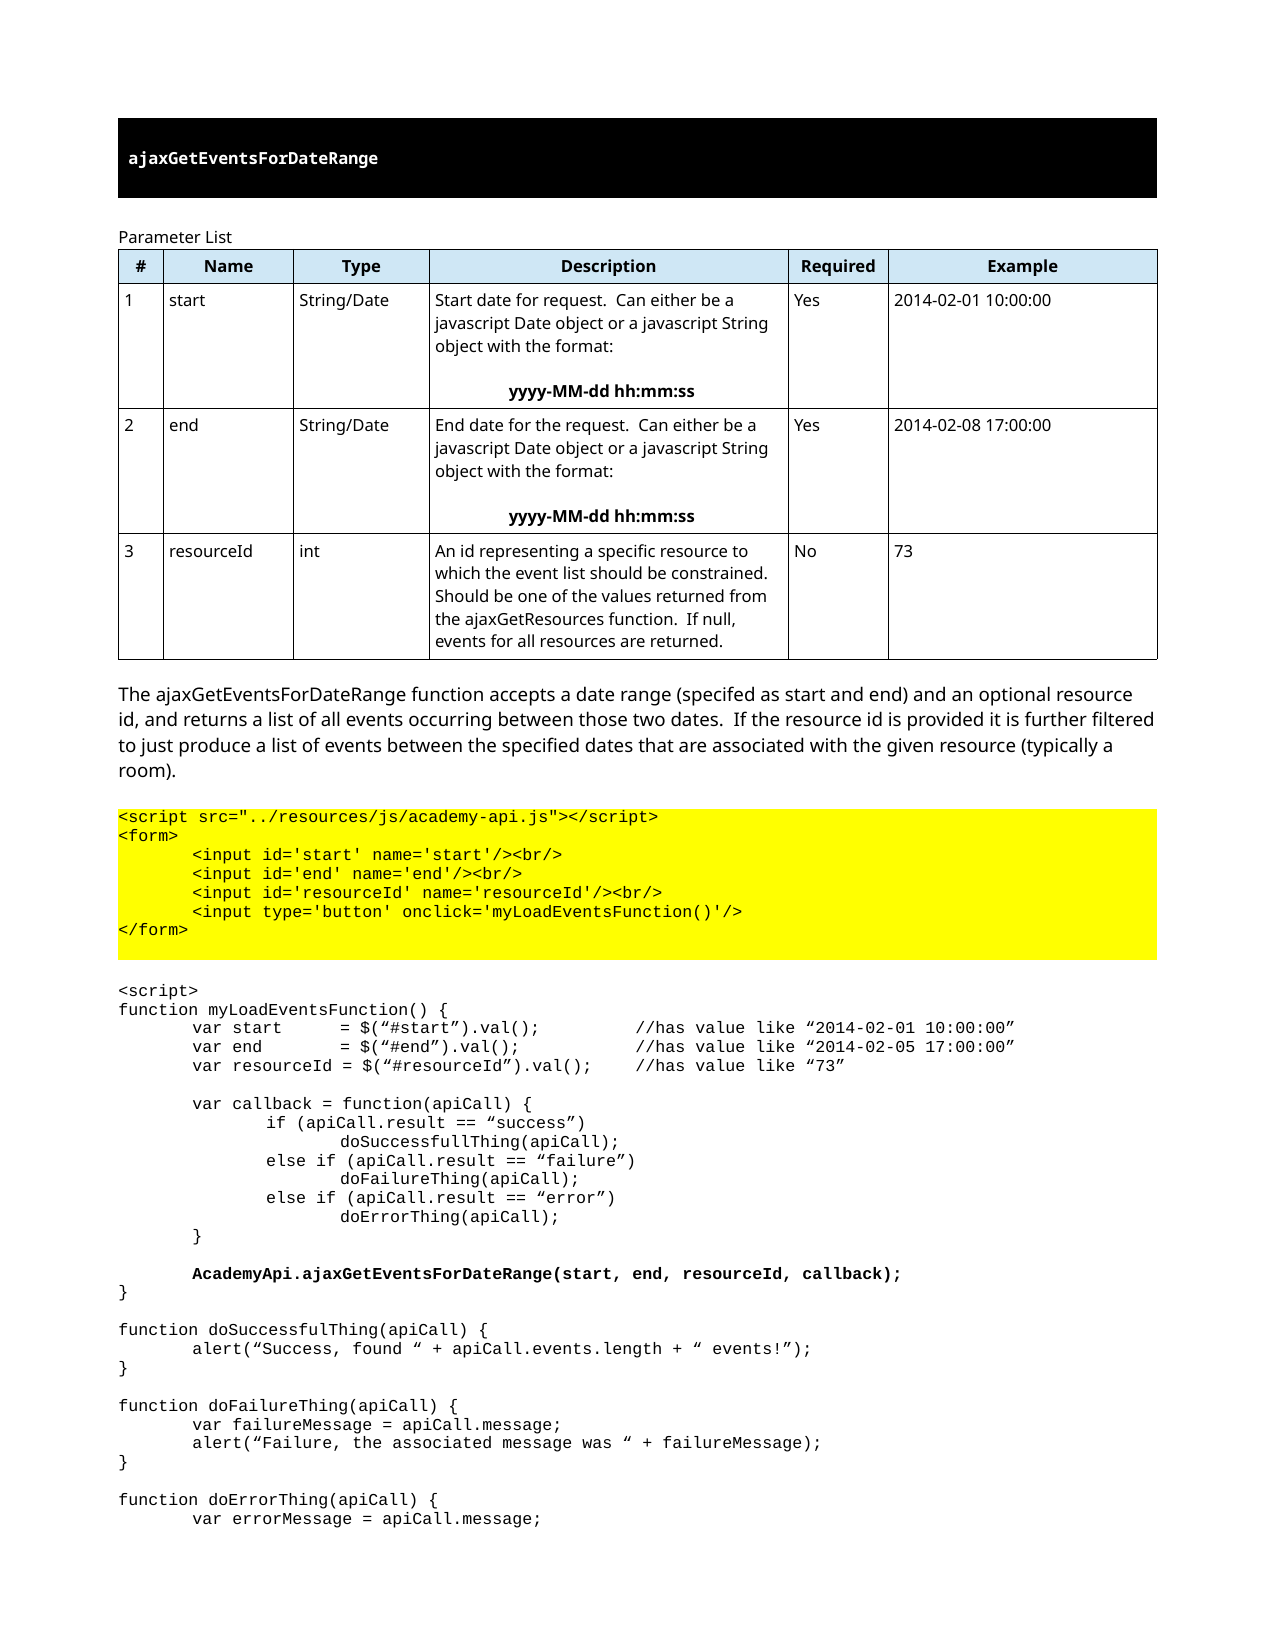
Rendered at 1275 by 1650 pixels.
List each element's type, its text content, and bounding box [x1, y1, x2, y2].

table_cell 2 [119, 409, 163, 533]
text else if (apiCall.result == “failure”) [118, 1152, 1157, 1171]
table_cell An id representing a specific resource to which the event list should be constrained. Should be one of the values returned from the ajaxGetResources function. If null, events for all resources are returned. [430, 534, 788, 658]
text function doSuccessfulThing(apiCall) { [118, 1322, 1157, 1341]
text } [118, 1454, 1157, 1473]
table_cell 1 [119, 284, 163, 408]
text doErrorThing(apiCall); [118, 1209, 1157, 1227]
text function myLoadEventsFunction() { [118, 1001, 1157, 1020]
text doFailureThing(apiCall); [118, 1171, 1157, 1190]
text var start = $(“#start”).val(); //has value like “2014-02-01 10:00:00” [118, 1020, 1157, 1039]
text <input id='resourceId' name='resourceId'/><br/> [118, 884, 1157, 903]
table_cell int [294, 534, 429, 658]
table_header Example [889, 250, 1157, 283]
table_cell 73 [889, 534, 1157, 658]
text <form> [118, 828, 1157, 847]
text The ajaxGetEventsForDateRange function accepts a date range (specifed as start and end) and an optional resource id, and returns a list of all events occurring between those two dates. If the resource id is provided it is further filtered to just produce a list of events between the specified dates that are associated with the given resource (typically a room). [118, 681, 1157, 783]
table_header Required [789, 250, 888, 283]
text var failureMessage = apiCall.message; [118, 1416, 1157, 1435]
text var errorMessage = apiCall.message; [118, 1510, 1157, 1529]
table_cell Yes [789, 409, 888, 533]
table_cell No [789, 534, 888, 658]
text <input id='end' name='end'/><br/> [118, 865, 1157, 884]
table_header Name [164, 250, 293, 283]
table_cell 3 [119, 534, 163, 658]
table_cell String/Date [294, 284, 429, 408]
table_cell resourceId [164, 534, 293, 658]
table_cell End date for the request. Can either be a javascript Date object or a javascript String object with the format: yyyy-MM-dd hh:mm:ss [430, 409, 788, 533]
table_header # [119, 250, 163, 283]
text Parameter List [118, 226, 1157, 249]
table_cell start [164, 284, 293, 408]
table_header Description [430, 250, 788, 283]
text var callback = function(apiCall) { [118, 1096, 1157, 1114]
text doSuccessfullThing(apiCall); [118, 1133, 1157, 1152]
table_cell 2014-02-01 10:00:00 [889, 284, 1157, 408]
text alert(“Failure, the associated message was “ + failureMessage); [118, 1435, 1157, 1454]
table_cell Yes [789, 284, 888, 408]
table_cell Start date for request. Can either be a javascript Date object or a javascript String object with the format: yyyy-MM-dd hh:mm:ss [430, 284, 788, 408]
text var resourceId = $(“#resourceId”).val(); //has value like “73” [118, 1058, 1157, 1077]
text } [118, 1284, 1157, 1303]
text } [118, 1359, 1157, 1378]
text alert(“Success, found “ + apiCall.events.length + “ events!”); [118, 1341, 1157, 1359]
table_header Type [294, 250, 429, 283]
text } [118, 1227, 1157, 1246]
text <input type='button' onclick='myLoadEventsFunction()'/> [118, 903, 1157, 922]
text if (apiCall.result == “success”) [118, 1114, 1157, 1133]
text else if (apiCall.result == “error”) [118, 1190, 1157, 1209]
text </form> [118, 922, 1157, 941]
table_cell String/Date [294, 409, 429, 533]
text function doFailureThing(apiCall) { [118, 1397, 1157, 1416]
text var end = $(“#end”).val(); //has value like “2014-02-05 17:00:00” [118, 1039, 1157, 1058]
text AcademyApi.ajaxGetEventsForDateRange(start, end, resourceId, callback); [118, 1265, 1157, 1284]
text <script> [118, 982, 1157, 1001]
table_cell 2014-02-08 17:00:00 [889, 409, 1157, 533]
text ajaxGetEventsForDateRange [118, 147, 1157, 169]
table_cell end [164, 409, 293, 533]
text <script src="../resources/js/academy-api.js"></script> [118, 809, 1157, 828]
text function doErrorThing(apiCall) { [118, 1491, 1157, 1510]
text <input id='start' name='start'/><br/> [118, 847, 1157, 865]
